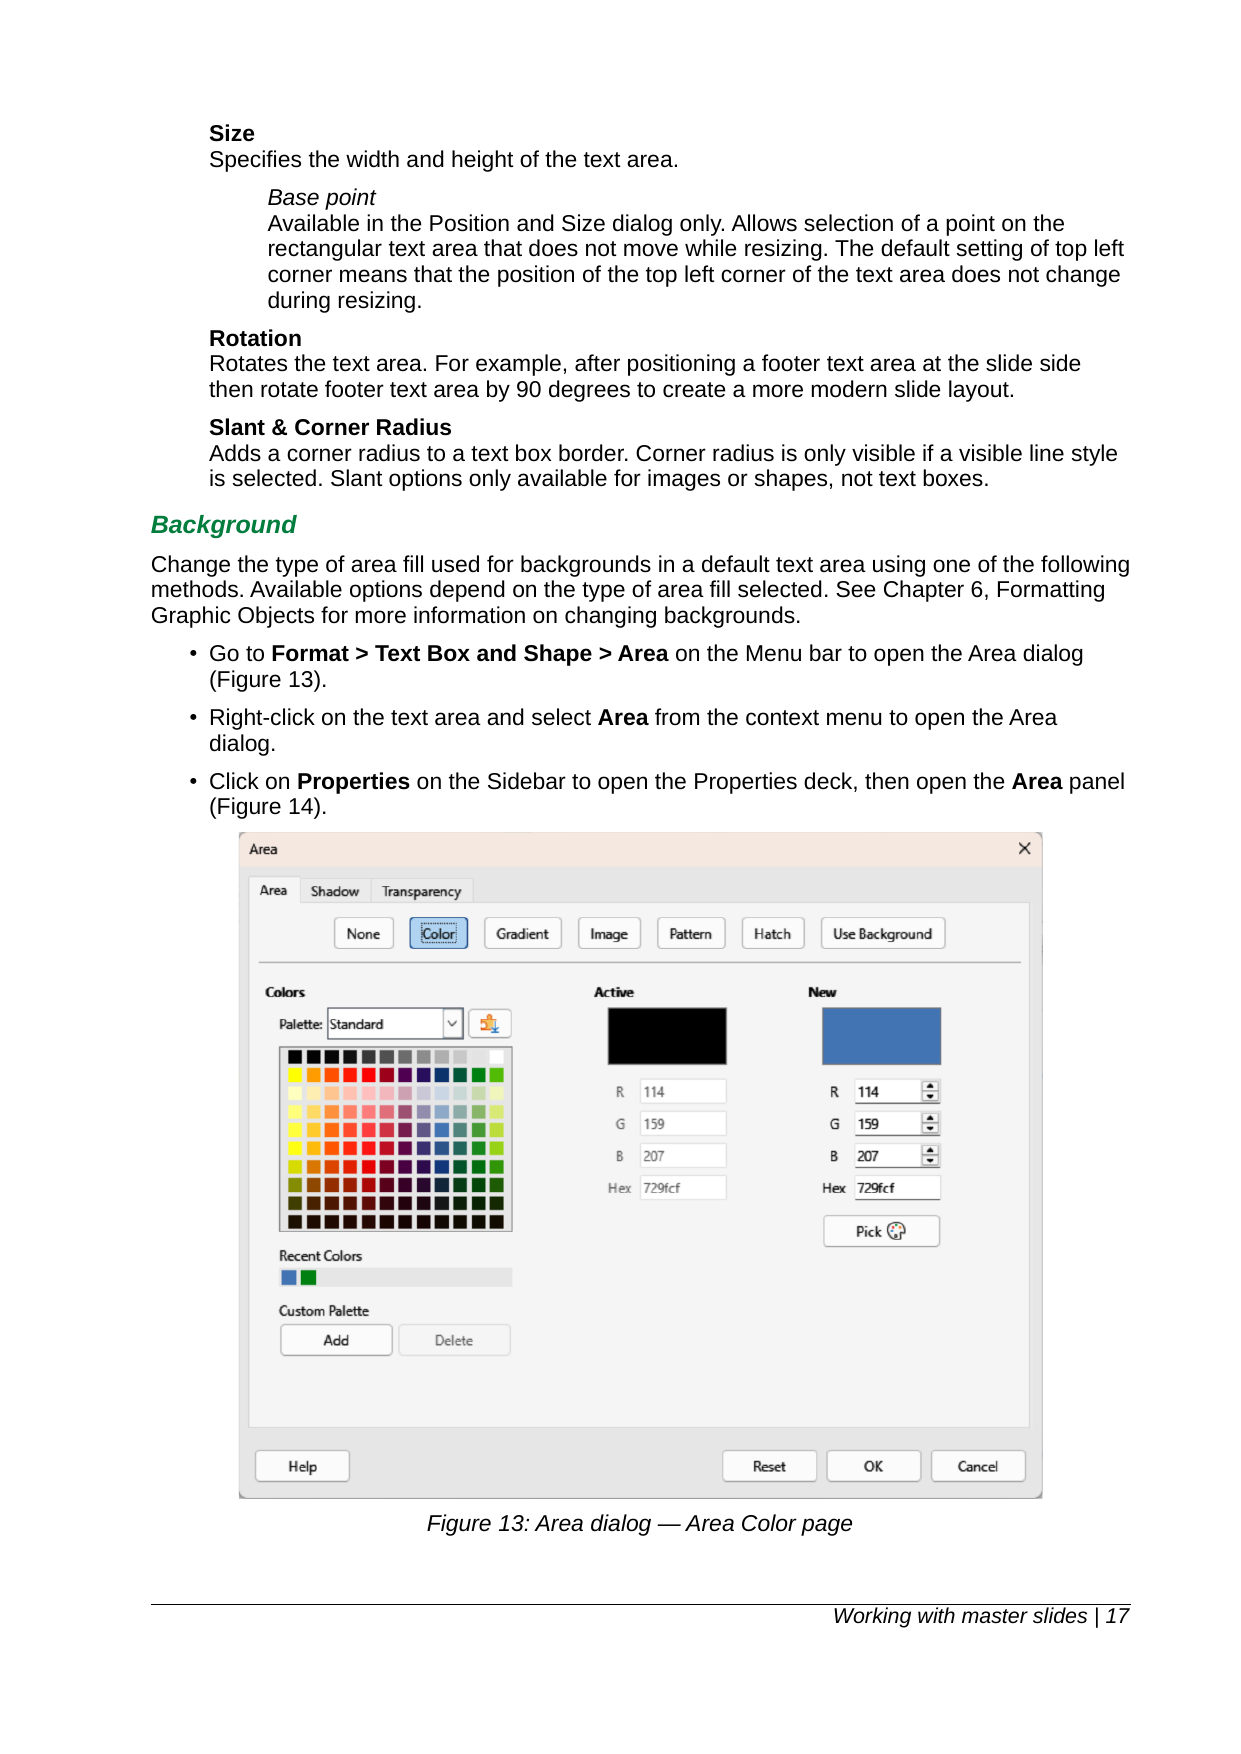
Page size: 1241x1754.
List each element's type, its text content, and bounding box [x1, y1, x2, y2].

subtitle Background [151, 511, 1131, 539]
text Available in the Position and Size dialog only. Allows selection of a point on the rectangular text area that does not move while resizing. The default setting of top left corner means that the position of the top left corner of the text area does not change during resizing. [267, 210, 1131, 313]
text Rotation [209, 325, 1131, 351]
text Slant & Corner Radius [209, 415, 1131, 440]
text Base point [267, 185, 1131, 210]
list Go to Format > Text Box and Shape > Area on the Menu bar to open the Area dialog (Figure 13). [209, 641, 1131, 692]
text Size [209, 121, 1131, 147]
list Click on Properties on the Sidebar to open the Properties deck, then open the Area panel (Figure 14). [209, 768, 1131, 819]
text Adds a corner radius to a text box border. Corner radius is only visible if a visible line style is selected. Slant options only available for images or shapes, not text boxes. [209, 440, 1131, 492]
list Right-click on the text area and select Area from the context menu to open the Area dialog. [209, 704, 1131, 756]
picture [238, 832, 1043, 1499]
text Change the type of area fill used for backgrounds in a default text area using one of the following methods. Available options depend on the type of area fill selected. See Chapter 6, Formatting Graphic Objects for more information on changing backgrounds. [151, 551, 1131, 628]
text Specifies the width and height of the text area. [209, 147, 1131, 172]
text Figure 13: Area dialog — Area Color page [239, 1511, 1043, 1537]
text Rotates the text area. For example, after positioning a footer text area at the slide side then rotate footer text area by 90 degrees to create a more modern slide layout. [209, 351, 1131, 402]
